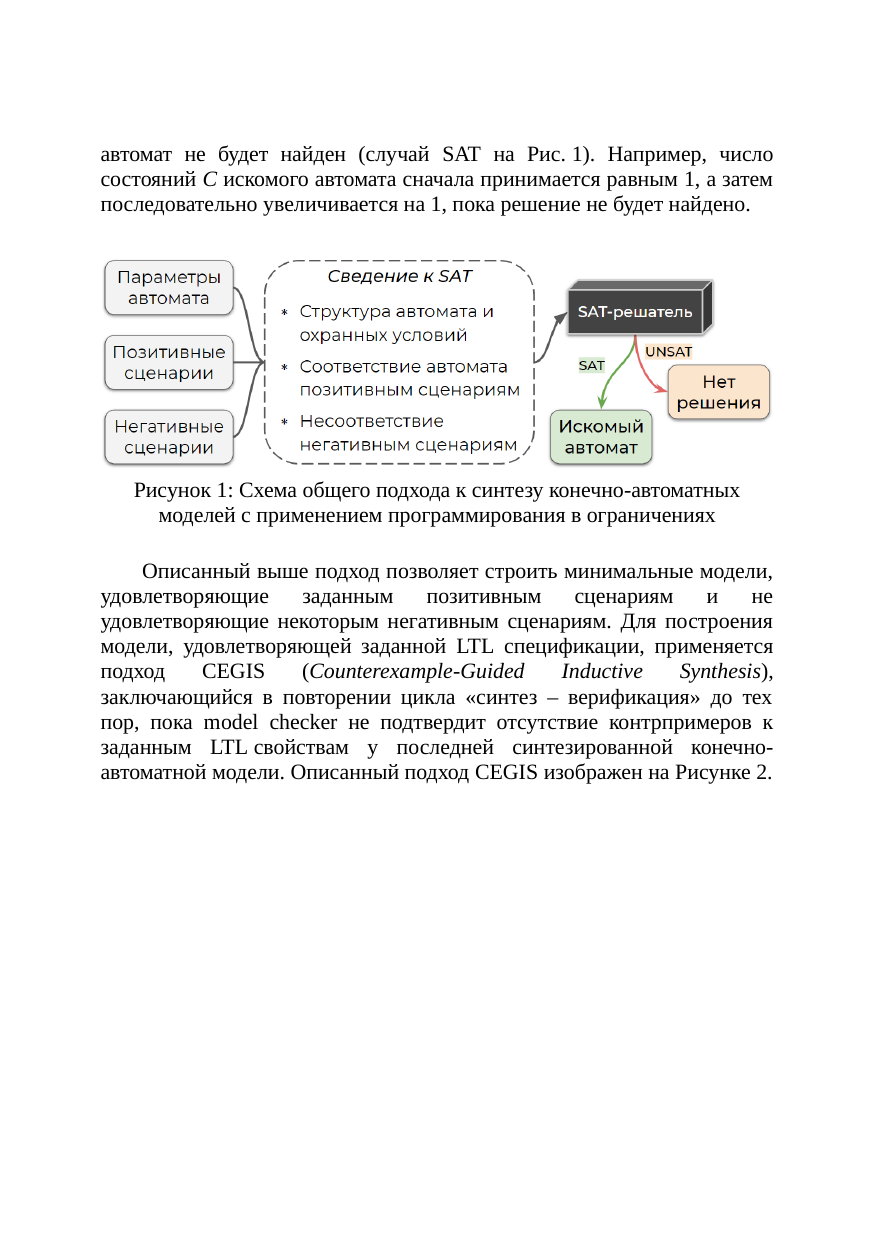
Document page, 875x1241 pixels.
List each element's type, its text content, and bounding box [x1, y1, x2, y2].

text автомат не будет найден (случай SAT на Рис. 1). Например, число состояний C искомого автомата сначала принимается равным 1, а затем последовательно увеличивается на 1, пока решение не будет найдено. [100, 141, 774, 217]
text Описанный выше подход позволяет строить минимальные модели, удовлетворяющие заданным позитивным сценариям и не удовлетворяющие некоторым негативным сценариям. Для построения модели, удовлетворяющей заданной LTL спецификации, применяется подход CEGIS (Counterexample-Guided Inductive Synthesis), заключающийся в повторении цикла «синтез – верификация» до тех пор, пока model checker не подтвердит отсутствие контрпримеров к заданным LTL свойствам у последней синтезированной конечно-автоматной модели. Описанный подход CEGIS изображен на Рисунке 2. [100, 558, 774, 784]
table_cell Рисунок 1: Схема общего подхода к синтезу конечно-автоматных моделей с применением программирования в ограничениях [100, 468, 774, 528]
picture [101, 258, 773, 469]
